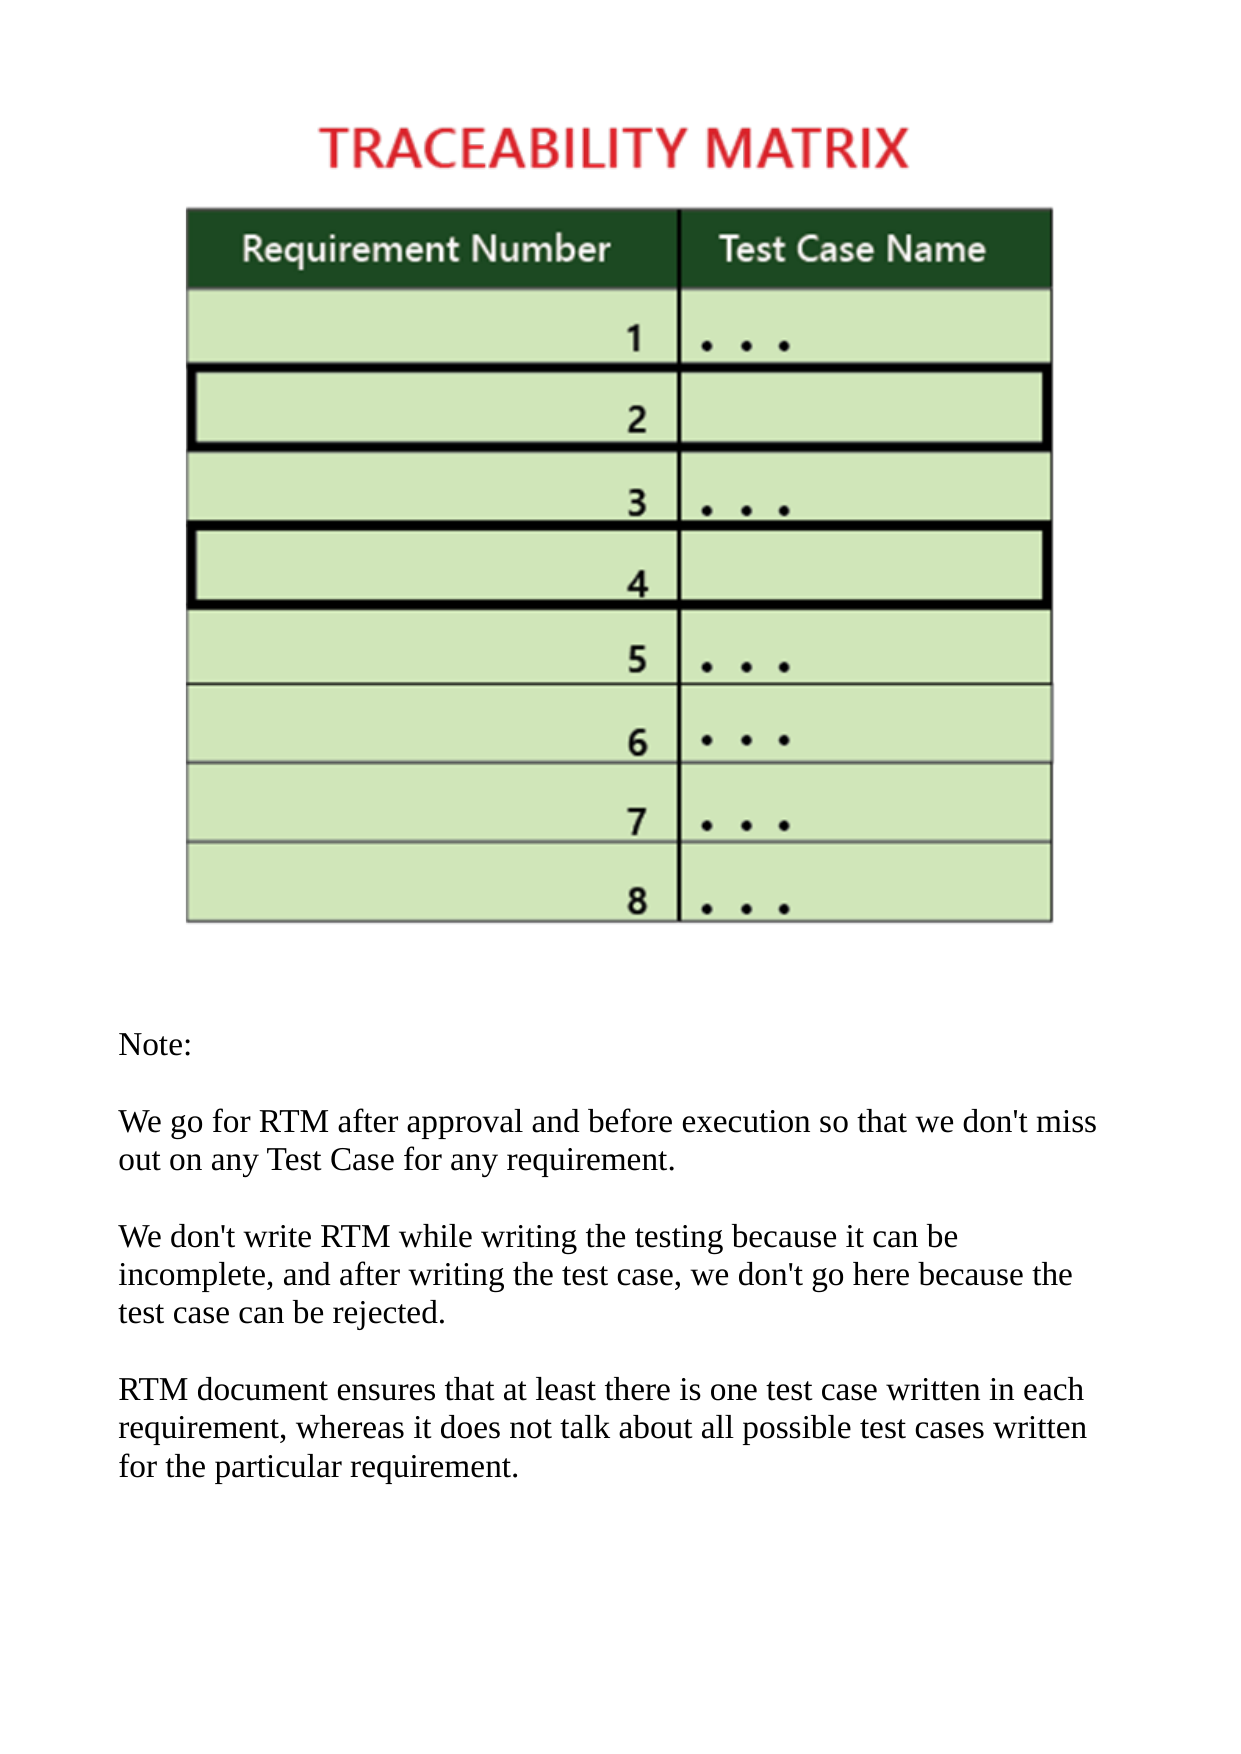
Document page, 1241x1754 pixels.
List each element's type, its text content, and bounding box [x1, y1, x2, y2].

picture [185, 118, 1055, 948]
text RTM document ensures that at least there is one test case written in each requirement, whereas it does not talk about all possible test cases written for the particular requirement. [118, 1369, 1122, 1484]
text We don't write RTM while writing the testing because it can be incomplete, and after writing the test case, we don't go here because the test case can be rejected. [118, 1216, 1122, 1331]
text Note: [118, 1024, 1122, 1063]
text We go for RTM after approval and before execution so that we don't miss out on any Test Case for any requirement. [118, 1101, 1122, 1178]
